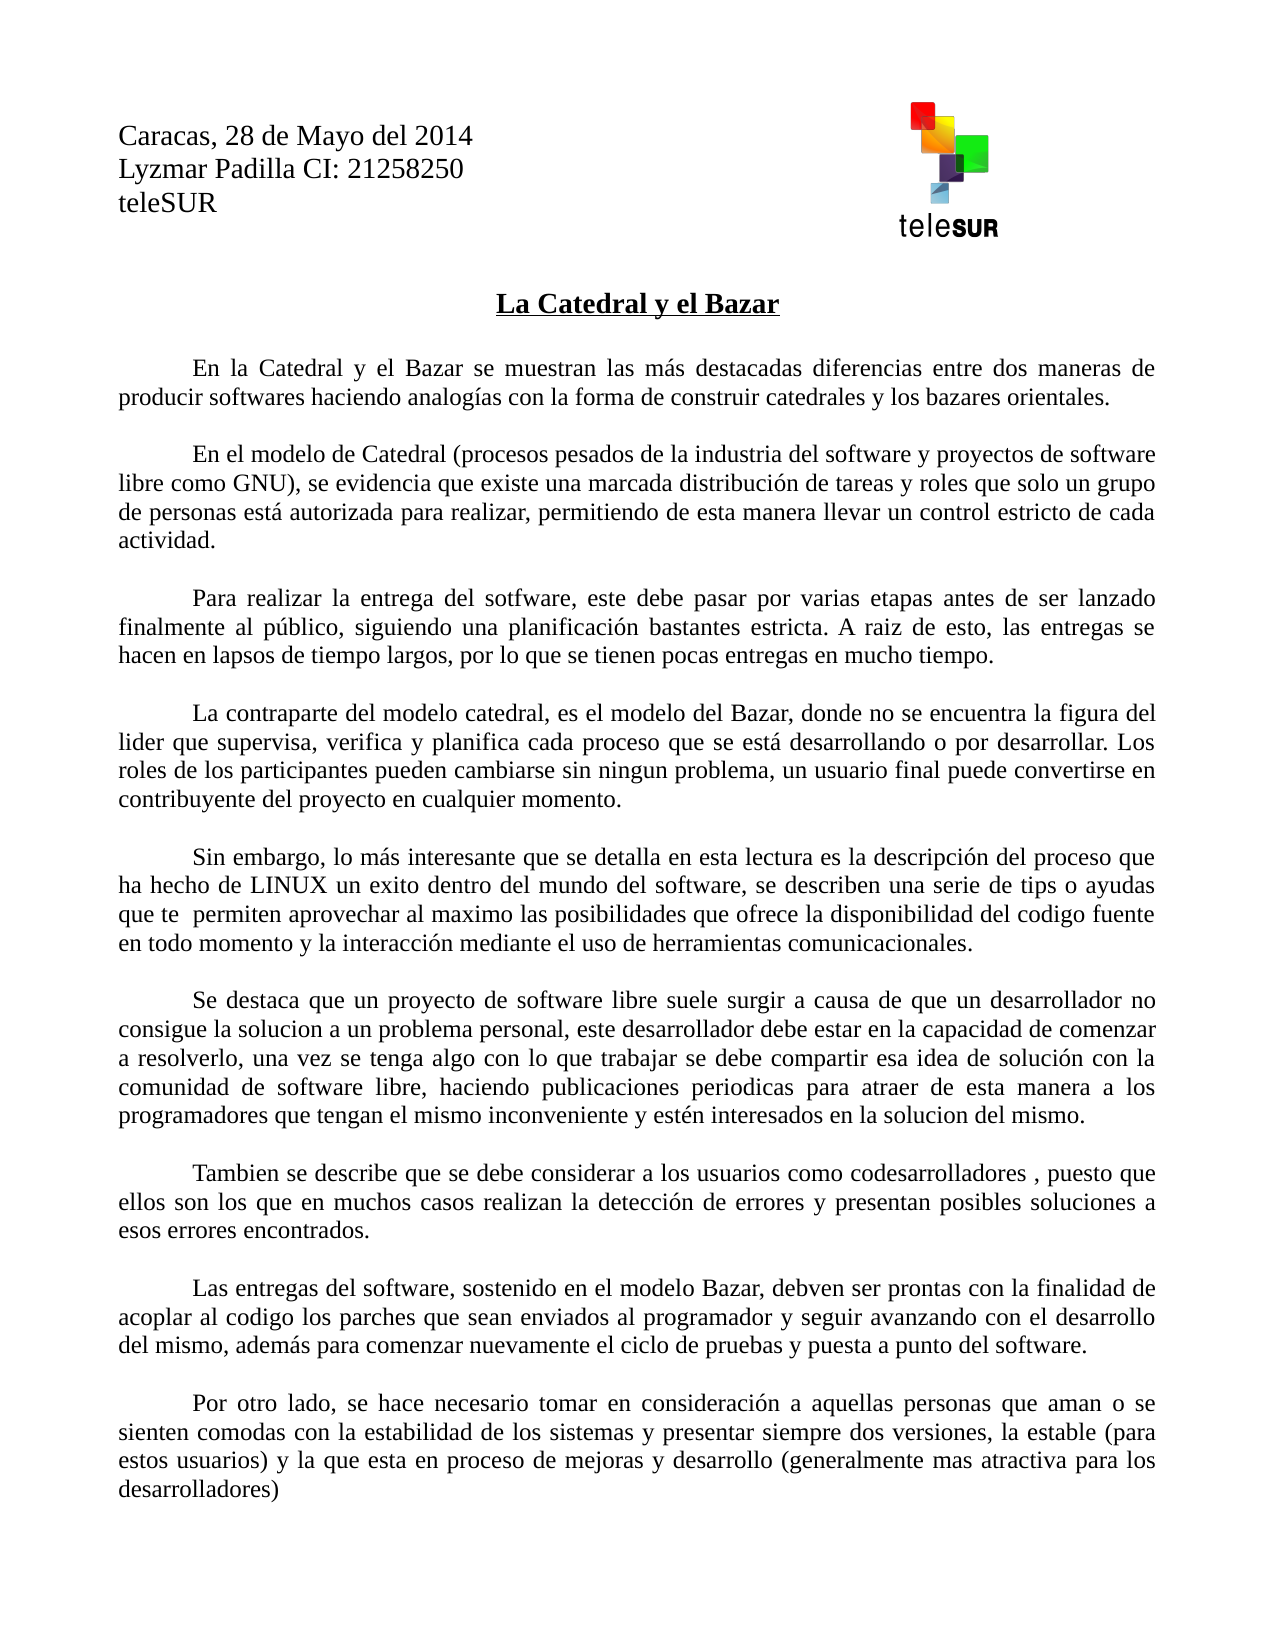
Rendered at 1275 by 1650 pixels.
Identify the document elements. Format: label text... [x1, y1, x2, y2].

text Sin embargo, lo más interesante que se detalla en esta lectura es la descripción del proceso que ha hecho de LINUX un exito dentro del mundo del software, se describen una serie de tips o ayudas que te permiten aprovechar al maximo las posibilidades que ofrece la disponibilidad del codigo fuente en todo momento y la interacción mediante el uso de herramientas comunicacionales. [118, 842, 1157, 957]
text [1031, 152, 1157, 185]
text Por otro lado, se hace necesario tomar en consideración a aquellas personas que aman o se sienten comodas con la estabilidad de los sistemas y presentar siempre dos versiones, la estable (para estos usuarios) y la que esta en proceso de mejoras y desarrollo (generalmente mas atractiva para los desarrolladores) [118, 1388, 1157, 1503]
text [1031, 118, 1157, 152]
text La contraparte del modelo catedral, es el modelo del Bazar, donde no se encuentra la figura del lider que supervisa, verifica y planifica cada proceso que se está desarrollando o por desarrollar. Los roles de los participantes pueden cambiarse sin ningun problema, un usuario final puede convertirse en contribuyente del proyecto en cualquier momento. [118, 698, 1157, 813]
text En la Catedral y el Bazar se muestran las más destacadas diferencias entre dos maneras de producir softwares haciendo analogías con la forma de construir catedrales y los bazares orientales. [118, 353, 1157, 410]
text Tambien se describe que se debe considerar a los usuarios como codesarrolladores , puesto que ellos son los que en muchos casos realizan la detección de errores y presentan posibles soluciones a esos errores encontrados. [118, 1158, 1157, 1244]
text teleSUR [118, 185, 867, 219]
text La Catedral y el Bazar [118, 286, 1157, 319]
text Las entregas del software, sostenido en el modelo Bazar, debven ser prontas con la finalidad de acoplar al codigo los parches que sean enviados al programador y seguir avanzando con el desarrollo del mismo, además para comenzar nuevamente el ciclo de pruebas y puesta a punto del software. [118, 1273, 1157, 1359]
text En el modelo de Catedral (procesos pesados de la industria del software y proyectos de software libre como GNU), se evidencia que existe una marcada distribución de tareas y roles que solo un grupo de personas está autorizada para realizar, permitiendo de esta manera llevar un control estricto de cada actividad. [118, 439, 1157, 554]
text Se destaca que un proyecto de software libre suele surgir a causa de que un desarrollador no consigue la solucion a un problema personal, este desarrollador debe estar en la capacidad de comenzar a resolverlo, una vez se tenga algo con lo que trabajar se debe compartir esa idea de solución con la comunidad de software libre, haciendo publicaciones periodicas para atraer de esta manera a los programadores que tengan el mismo inconveniente y estén interesados en la solucion del mismo. [118, 985, 1157, 1129]
text [1031, 185, 1157, 219]
text Para realizar la entrega del sotfware, este debe pasar por varias etapas antes de ser lanzado finalmente al público, siguiendo una planificación bastantes estricta. A raiz de esto, las entregas se hacen en lapsos de tiempo largos, por lo que se tienen pocas entregas en mucho tiempo. [118, 583, 1157, 669]
text Caracas, 28 de Mayo del 2014 [118, 118, 867, 152]
picture [867, 77, 1031, 263]
text Lyzmar Padilla CI: 21258250 [118, 152, 867, 185]
